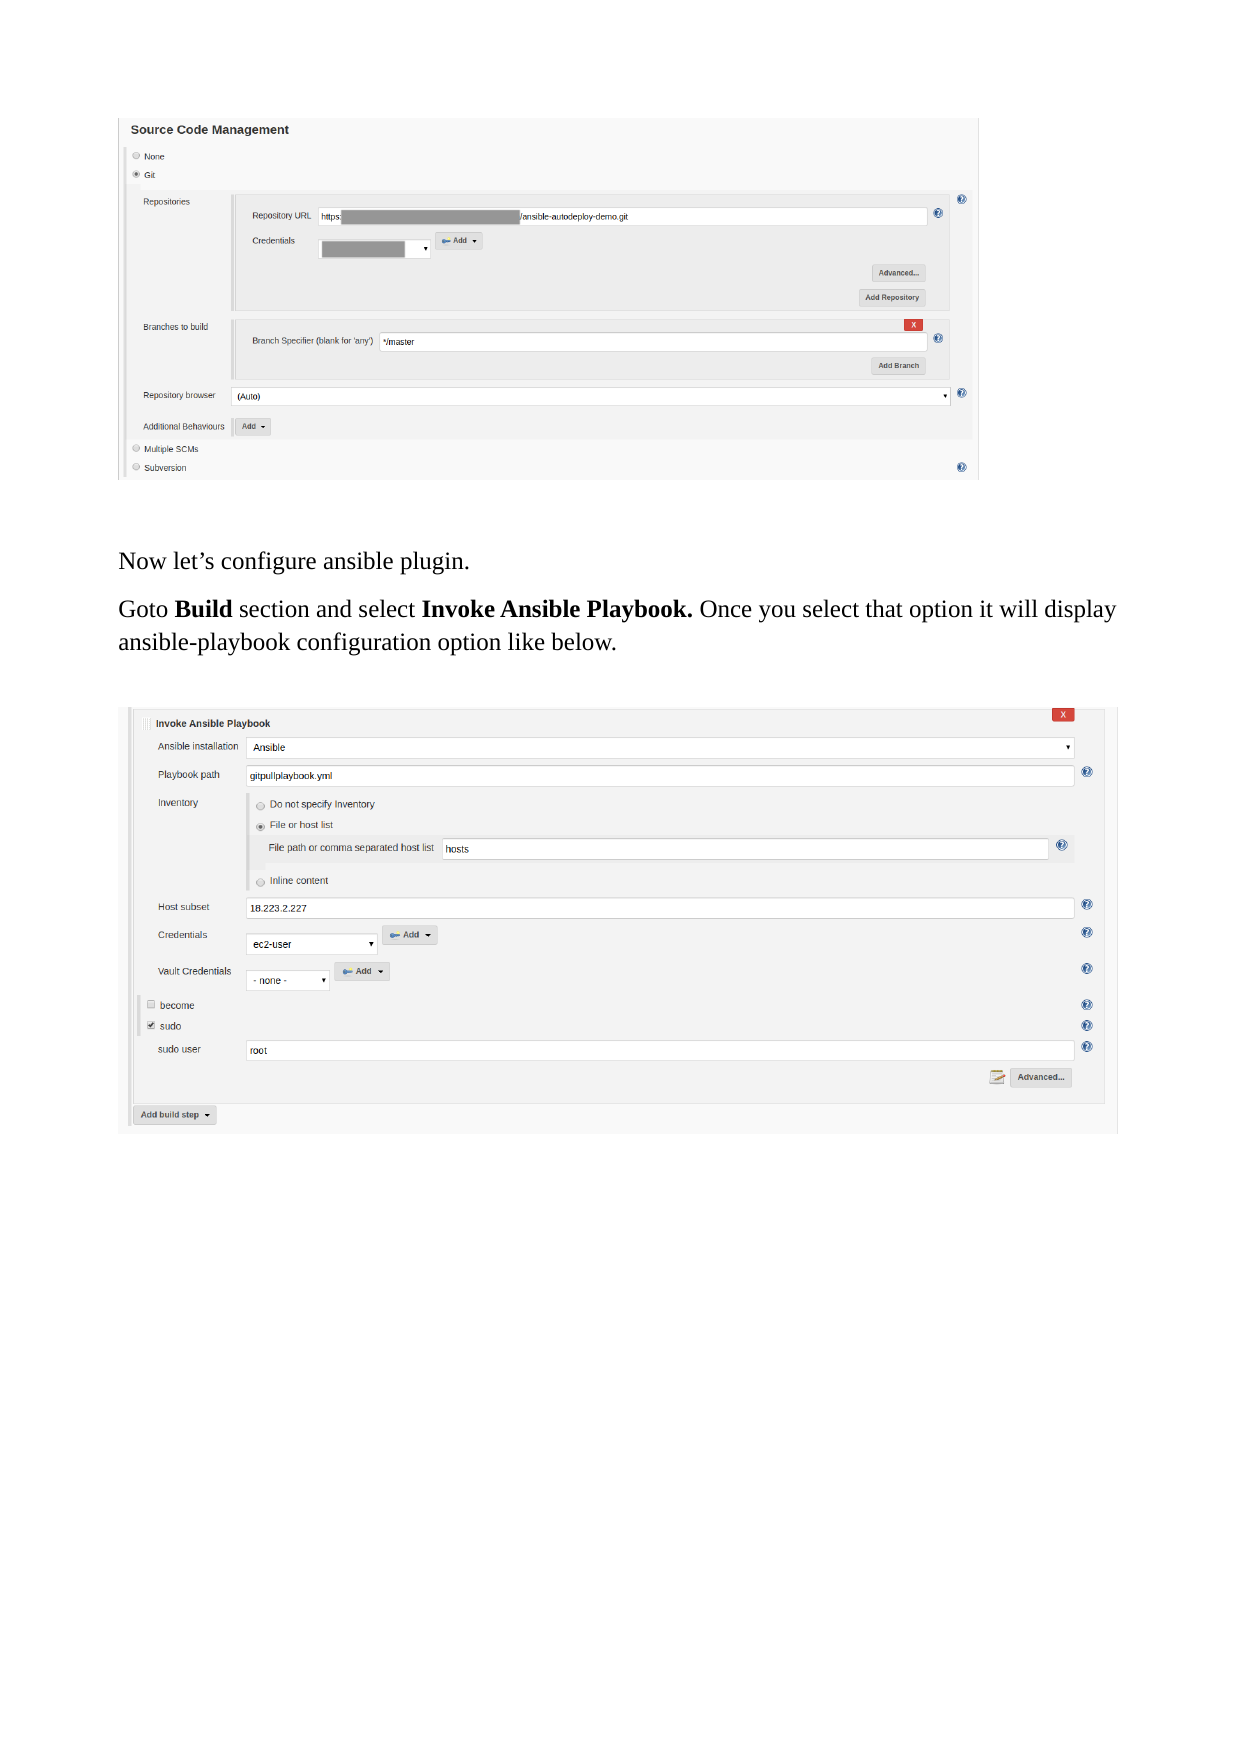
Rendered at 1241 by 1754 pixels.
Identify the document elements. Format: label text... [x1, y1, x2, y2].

text Now let’s configure ansible plugin. [118, 546, 1122, 575]
text Goto Build section and select Invoke Ansible Playbook. Once you select that option it will display ansible-playbook configuration option like below. [118, 594, 1122, 656]
picture [118, 118, 981, 480]
picture [118, 707, 1127, 1134]
